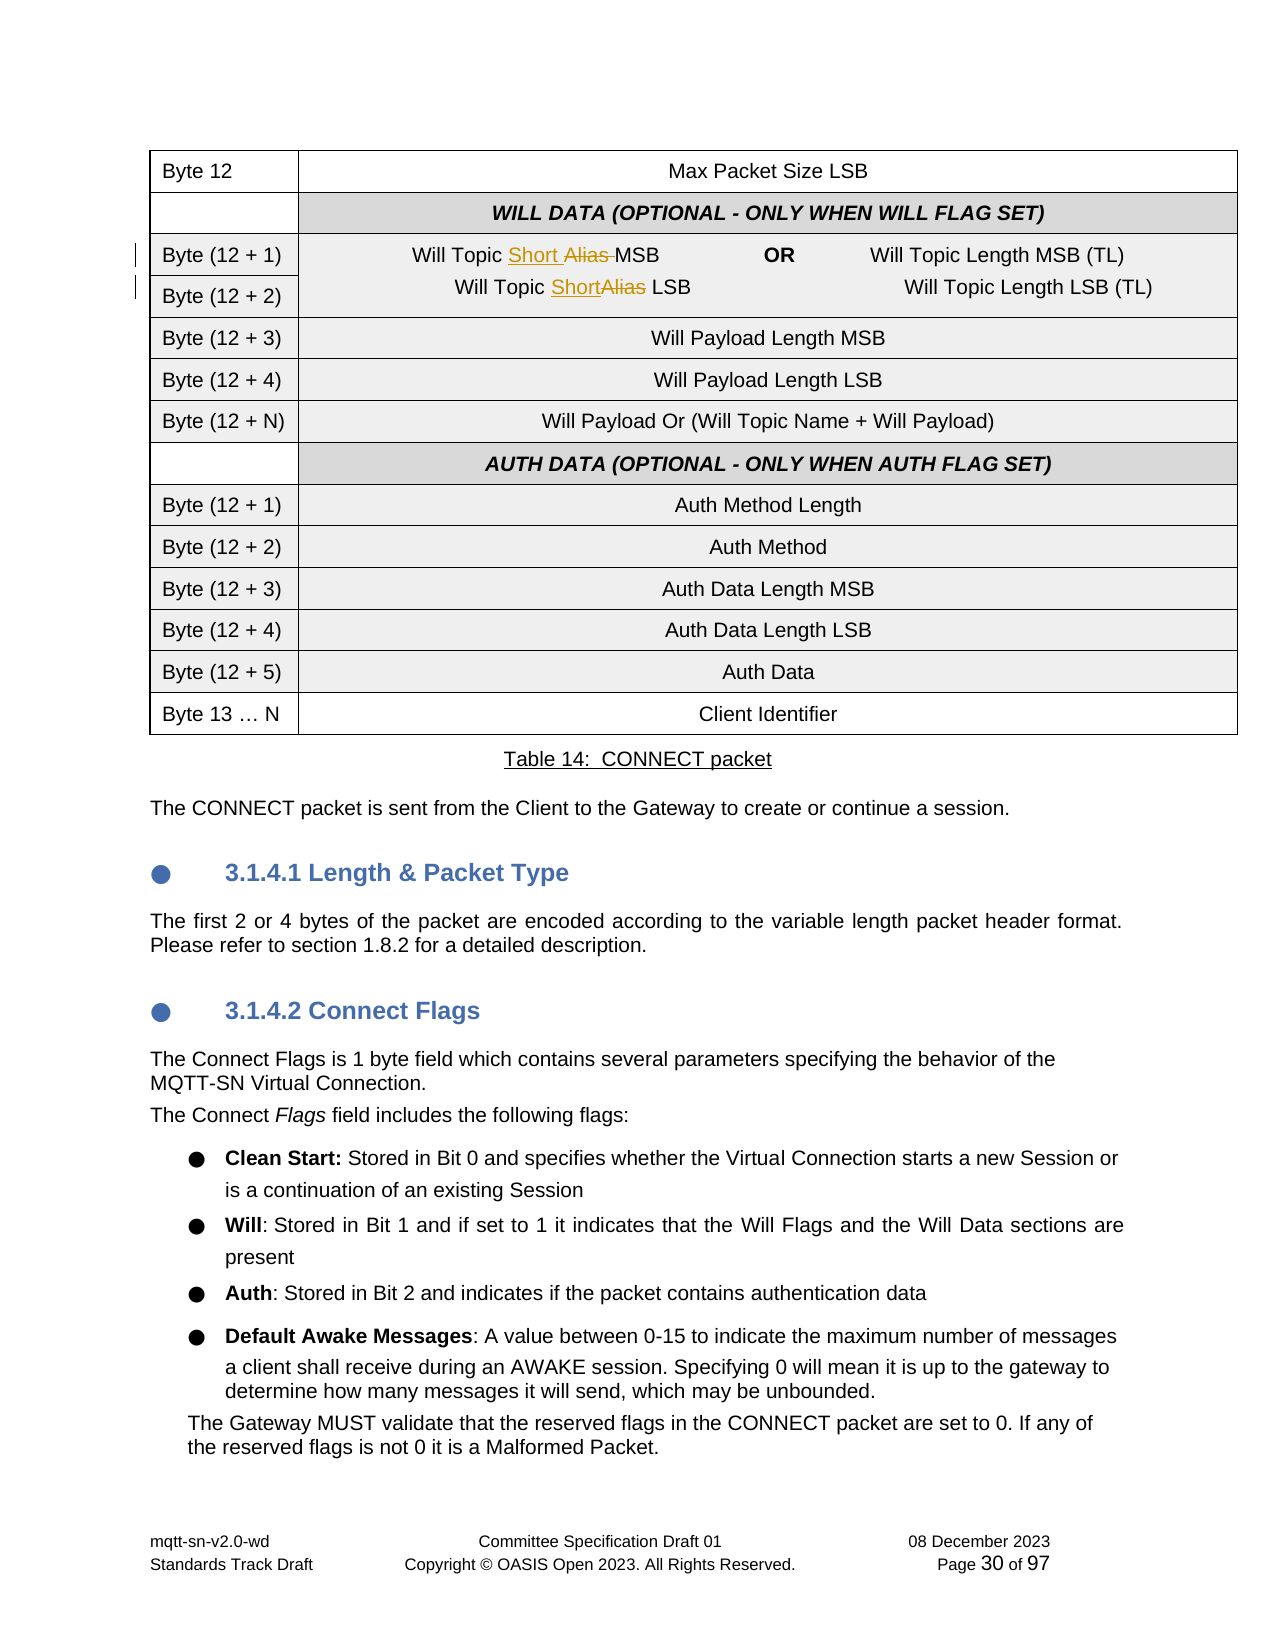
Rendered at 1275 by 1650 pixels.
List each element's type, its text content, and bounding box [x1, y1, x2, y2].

table_cell Auth Method [299, 526, 1237, 567]
table_cell Auth Data Length MSB [299, 568, 1237, 609]
table_cell Byte (12 + 3) [151, 568, 298, 609]
table_cell Auth Data Length LSB [299, 610, 1237, 650]
table_cell Auth Method Length [299, 485, 1237, 525]
table_cell Will Payload Length MSB [299, 318, 1237, 358]
text The CONNECT packet is sent from the Client to the Gateway to create or continue a session. [150, 796, 1125, 820]
table_cell [151, 193, 298, 233]
text The Gateway MUST validate that the reserved flags in the CONNECT packet are set to 0. If any of the reserved flags is not 0 it is a Malformed Packet. [187, 1411, 1124, 1459]
list Auth: Stored in Bit 2 and indicates if the packet contains authentication data [187, 1269, 1124, 1312]
table_cell AUTH DATA (OPTIONAL - ONLY WHEN AUTH FLAG SET) [299, 443, 1237, 484]
list Clean Start: Stored in Bit 0 and specifies whether the Virtual Connection starts a new Session or is a continuation of an existing Session [187, 1135, 1124, 1202]
text The first 2 or 4 bytes of the packet are encoded according to the variable length packet header format. Please refer to section 1.8.2 for a detailed description. [150, 908, 1124, 957]
table_cell Will Payload Length LSB [299, 359, 1237, 400]
list Default Awake Messages: A value between 0-15 to indicate the maximum number of messages a client shall receive during an AWAKE session. Specifying 0 will mean it is up to the gateway to determine how many messages it will send, which may be unbounded. [187, 1312, 1124, 1403]
table_cell Byte (12 + 3) [151, 318, 298, 358]
table_cell Will Topic Short MSB OR Will Topic Length MSB (TL) Will Topic Short LSB Will Topic Length LSB (TL) [299, 234, 1237, 317]
table_cell Byte (12 + 1) [151, 234, 298, 275]
table_cell Auth Data [299, 651, 1237, 692]
text Table 14: CONNECT packet [150, 747, 1125, 771]
table_cell Byte 12 [151, 151, 298, 192]
table_cell [151, 443, 298, 484]
subtitle 3.1.4.2 Connect Flags [150, 983, 1125, 1034]
table_cell Byte (12 + 4) [151, 610, 298, 650]
table_cell Byte 13 … N [151, 693, 298, 734]
subtitle 3.1.4.1 Length & Packet Type [150, 845, 1125, 896]
table_cell Byte (12 + 1) [151, 485, 298, 525]
list Will: Stored in Bit 1 and if set to 1 it indicates that the Will Flags and the Will Data sections are present [187, 1202, 1124, 1269]
table_cell Will Payload Or (Will Topic Name + Will Payload) [299, 401, 1237, 442]
table_cell WILL DATA (OPTIONAL - ONLY WHEN WILL FLAG SET) [299, 193, 1237, 233]
table_cell Max Packet Size LSB [299, 151, 1237, 192]
table_cell Byte (12 + 2) [151, 276, 298, 317]
text The Connect Flags field includes the following flags: [150, 1103, 1124, 1127]
table_cell Byte (12 + 4) [151, 359, 298, 400]
table_cell Byte (12 + 5) [151, 651, 298, 692]
text The Connect Flags is 1 byte field which contains several parameters specifying the behavior of the MQTT-SN Virtual Connection. [150, 1046, 1125, 1094]
table_cell Byte (12 + 2) [151, 526, 298, 567]
table_cell Client Identifier [299, 693, 1237, 734]
table_cell Byte (12 + N) [151, 401, 298, 442]
